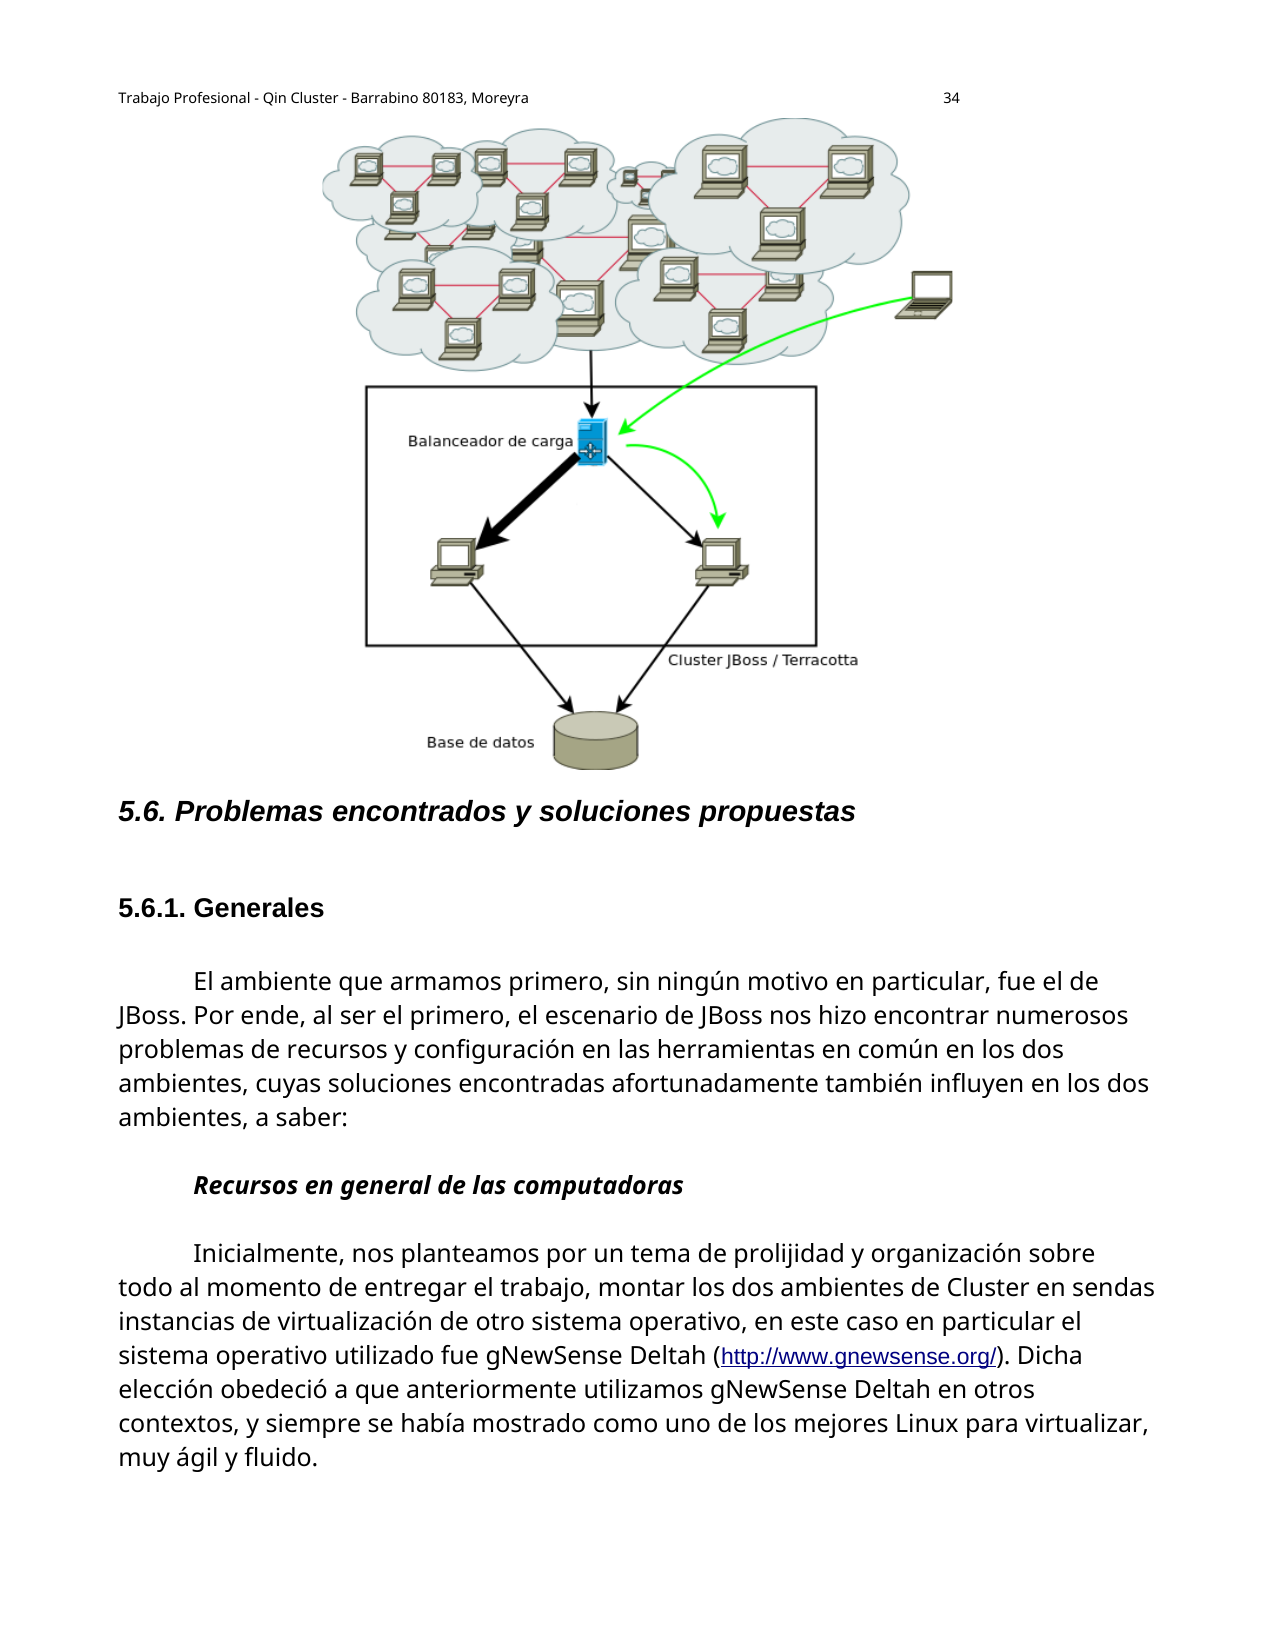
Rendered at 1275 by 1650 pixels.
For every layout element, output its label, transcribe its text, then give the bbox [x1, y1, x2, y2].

subtitle 5.6. Problemas encontrados y soluciones propuestas [118, 795, 1157, 827]
text Inicialmente, nos planteamos por un tema de prolijidad y organización sobre todo al momento de entregar el trabajo, montar los dos ambientes de Cluster en sendas instancias de virtualización de otro sistema operativo, en este caso en particular el sistema operativo utilizado fue gNewSense Deltah (http://www.gnewsense.org/). Dicha elección obedeció a que anteriormente utilizamos gNewSense Deltah en otros contextos, y siempre se había mostrado como uno de los mejores Linux para virtualizar, muy ágil y fluido. [118, 1236, 1157, 1474]
text El ambiente que armamos primero, sin ningún motivo en particular, fue el de JBoss. Por ende, al ser el primero, el escenario de JBoss nos hizo encontrar numerosos problemas de recursos y configuración en las herramientas en común en los dos ambientes, cuyas soluciones encontradas afortunadamente también influyen en los dos ambientes, a saber: [118, 963, 1157, 1133]
subtitle 5.6.1. Generales [118, 893, 1157, 923]
picture [322, 118, 953, 770]
text Recursos en general de las computadoras [118, 1168, 1157, 1202]
